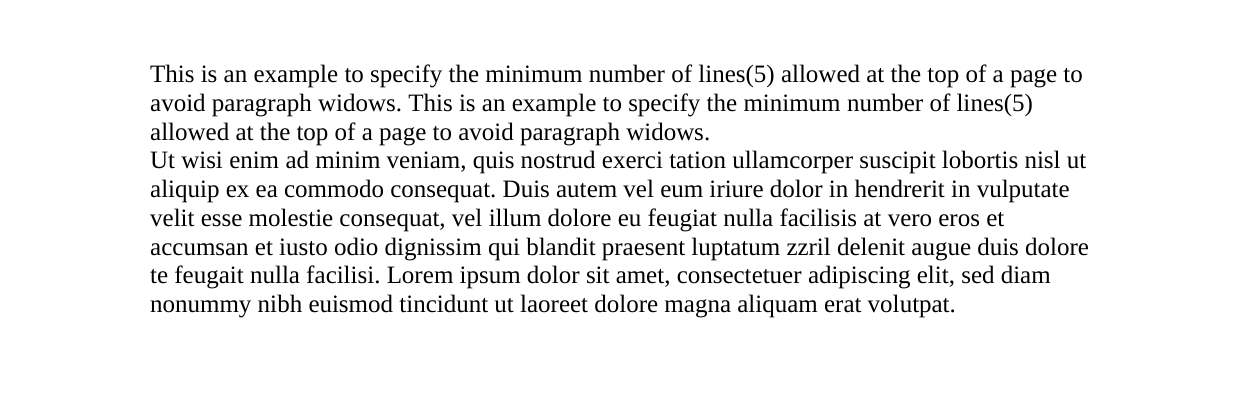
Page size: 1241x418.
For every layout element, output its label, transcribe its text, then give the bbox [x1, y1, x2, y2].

text Ut wisi enim ad minim veniam, quis nostrud exerci tation ullamcorper suscipit lobortis nisl ut aliquip ex ea commodo consequat. Duis autem vel eum iriure dolor in hendrerit in vulputate velit esse molestie consequat, vel illum dolore eu feugiat nulla facilisis at vero eros et accumsan et iusto odio dignissim qui blandit praesent luptatum zzril delenit augue duis dolore te feugait nulla facilisi. Lorem ipsum dolor sit amet, consectetuer adipiscing elit, sed diam nonummy nibh euismod tincidunt ut laoreet dolore magna aliquam erat volutpat. [150, 145, 1090, 318]
text This is an example to specify the minimum number of lines(5) allowed at the top of a page to avoid paragraph widows. This is an example to specify the minimum number of lines(5) allowed at the top of a page to avoid paragraph widows. [150, 59, 1090, 145]
